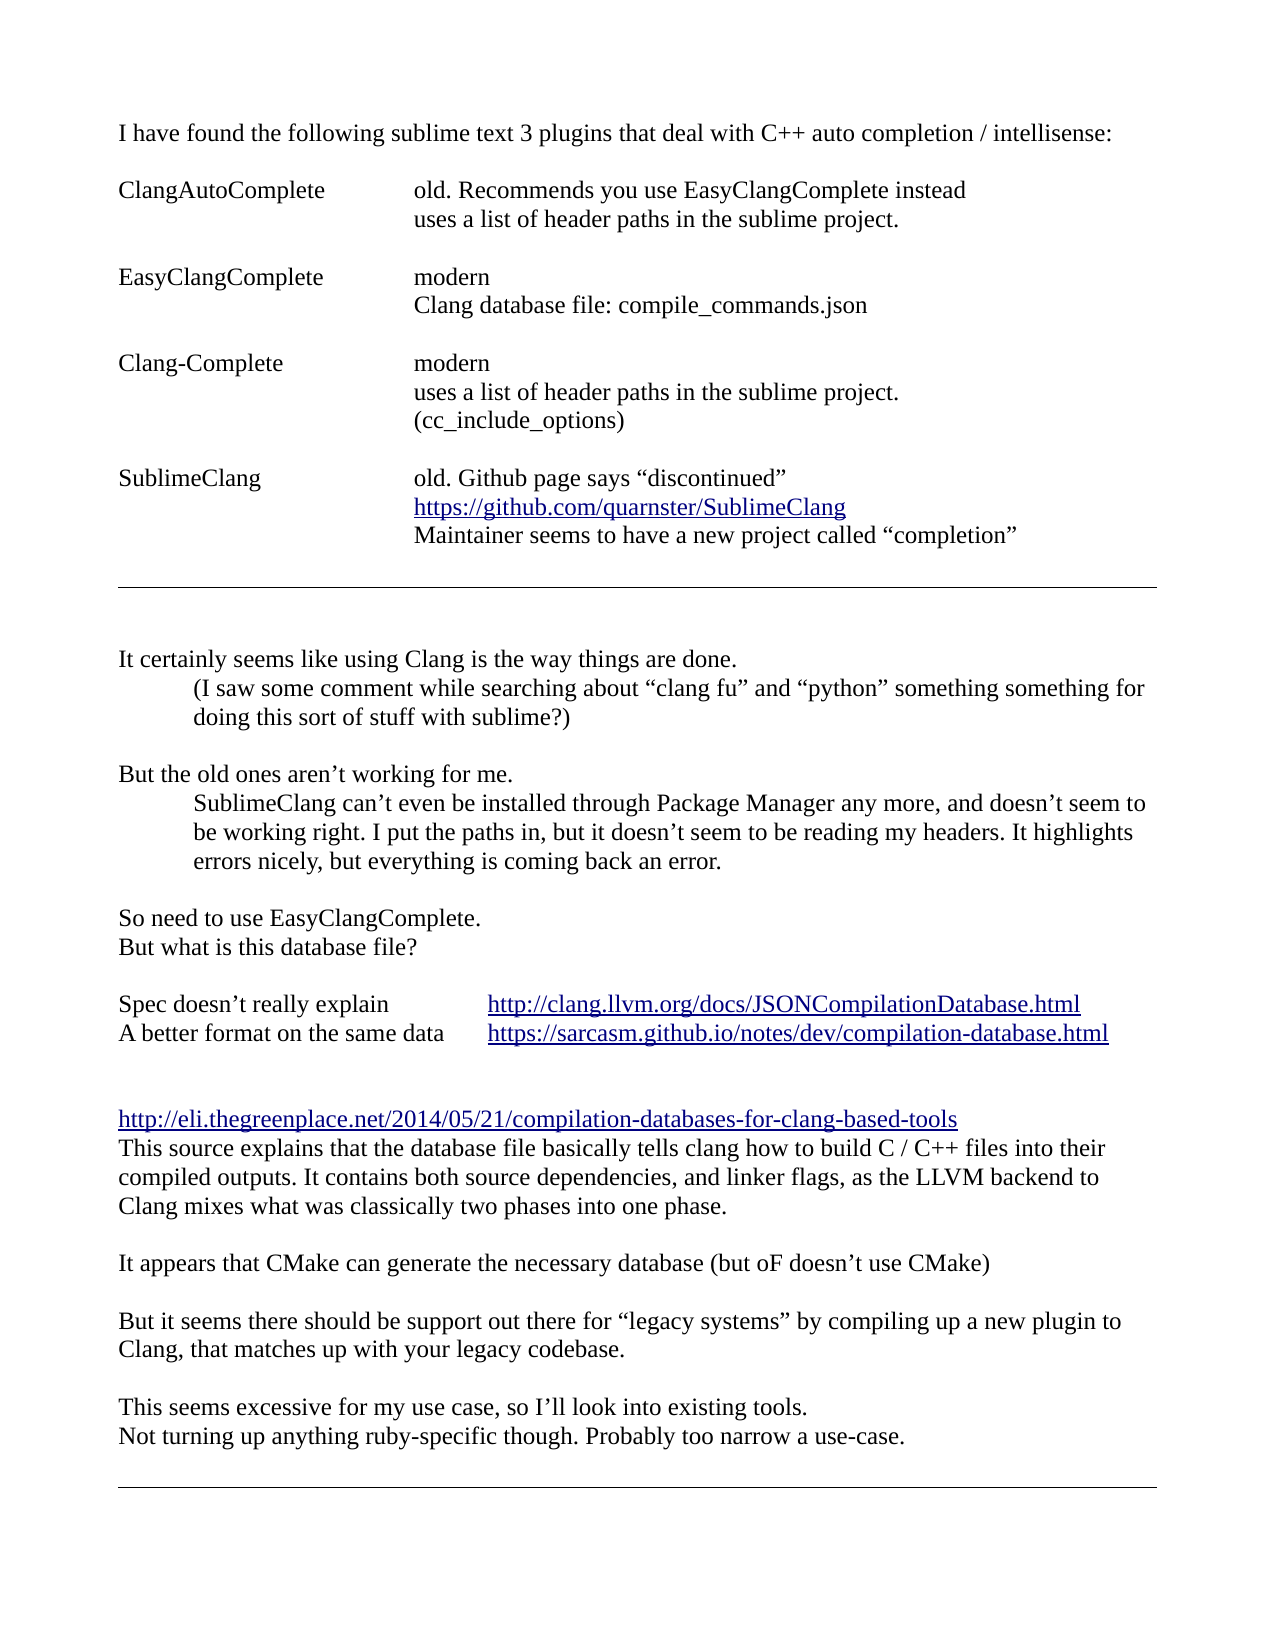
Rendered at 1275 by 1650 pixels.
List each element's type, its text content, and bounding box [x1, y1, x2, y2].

text But the old ones aren’t working for me. [118, 759, 1157, 788]
text Clang-Complete modern [118, 348, 1157, 377]
text uses a list of header paths in the sublime project. [118, 204, 1157, 233]
text uses a list of header paths in the sublime project. [118, 377, 1157, 406]
text It appears that CMake can generate the necessary database (but oF doesn’t use CMake) [118, 1248, 1157, 1277]
text This source explains that the database file basically tells clang how to build C / C++ files into their compiled outputs. It contains both source dependencies, and linker flags, as the LLVM backend to Clang mixes what was classically two phases into one phase. [118, 1133, 1157, 1219]
text http://eli.thegreenplace.net/2014/05/21/compilation-databases-for-clang-based-tools [118, 1104, 1157, 1133]
text Maintainer seems to have a new project called “completion” [118, 521, 1157, 549]
text Spec doesn’t really explain http://clang.llvm.org/docs/JSONCompilationDatabase.html [118, 989, 1157, 1018]
text So need to use EasyClangComplete. [118, 903, 1157, 932]
text EasyClangComplete modern [118, 262, 1157, 291]
text But it seems there should be support out there for “legacy systems” by compiling up a new plugin to Clang, that matches up with your legacy codebase. [118, 1306, 1157, 1363]
text SublimeClang old. Github page says “discontinued” [118, 463, 1157, 492]
text This seems excessive for my use case, so I’ll look into existing tools. [118, 1392, 1157, 1421]
text (cc_include_options) [118, 406, 1157, 434]
text ClangAutoComplete old. Recommends you use EasyClangComplete instead [118, 176, 1157, 204]
text Clang database file: compile_commands.json [118, 291, 1157, 319]
text Not turning up anything ruby-specific though. Probably too narrow a use-case. [118, 1421, 1157, 1449]
text A better format on the same data https://sarcasm.github.io/notes/dev/compilation-database.html [118, 1018, 1157, 1047]
text SublimeClang can’t even be installed through Package Manager any more, and doesn’t seem to be working right. I put the paths in, but it doesn’t seem to be reading my headers. It highlights errors nicely, but everything is coming back an error. [193, 788, 1157, 874]
text (I saw some comment while searching about “clang fu” and “python” something something for doing this sort of stuff with sublime?) [193, 673, 1157, 731]
text It certainly seems like using Clang is the way things are done. [118, 644, 1157, 673]
text But what is this database file? [118, 932, 1157, 961]
text https://github.com/quarnster/SublimeClang [118, 492, 1157, 521]
text I have found the following sublime text 3 plugins that deal with C++ auto completion / intellisense: [118, 118, 1157, 147]
